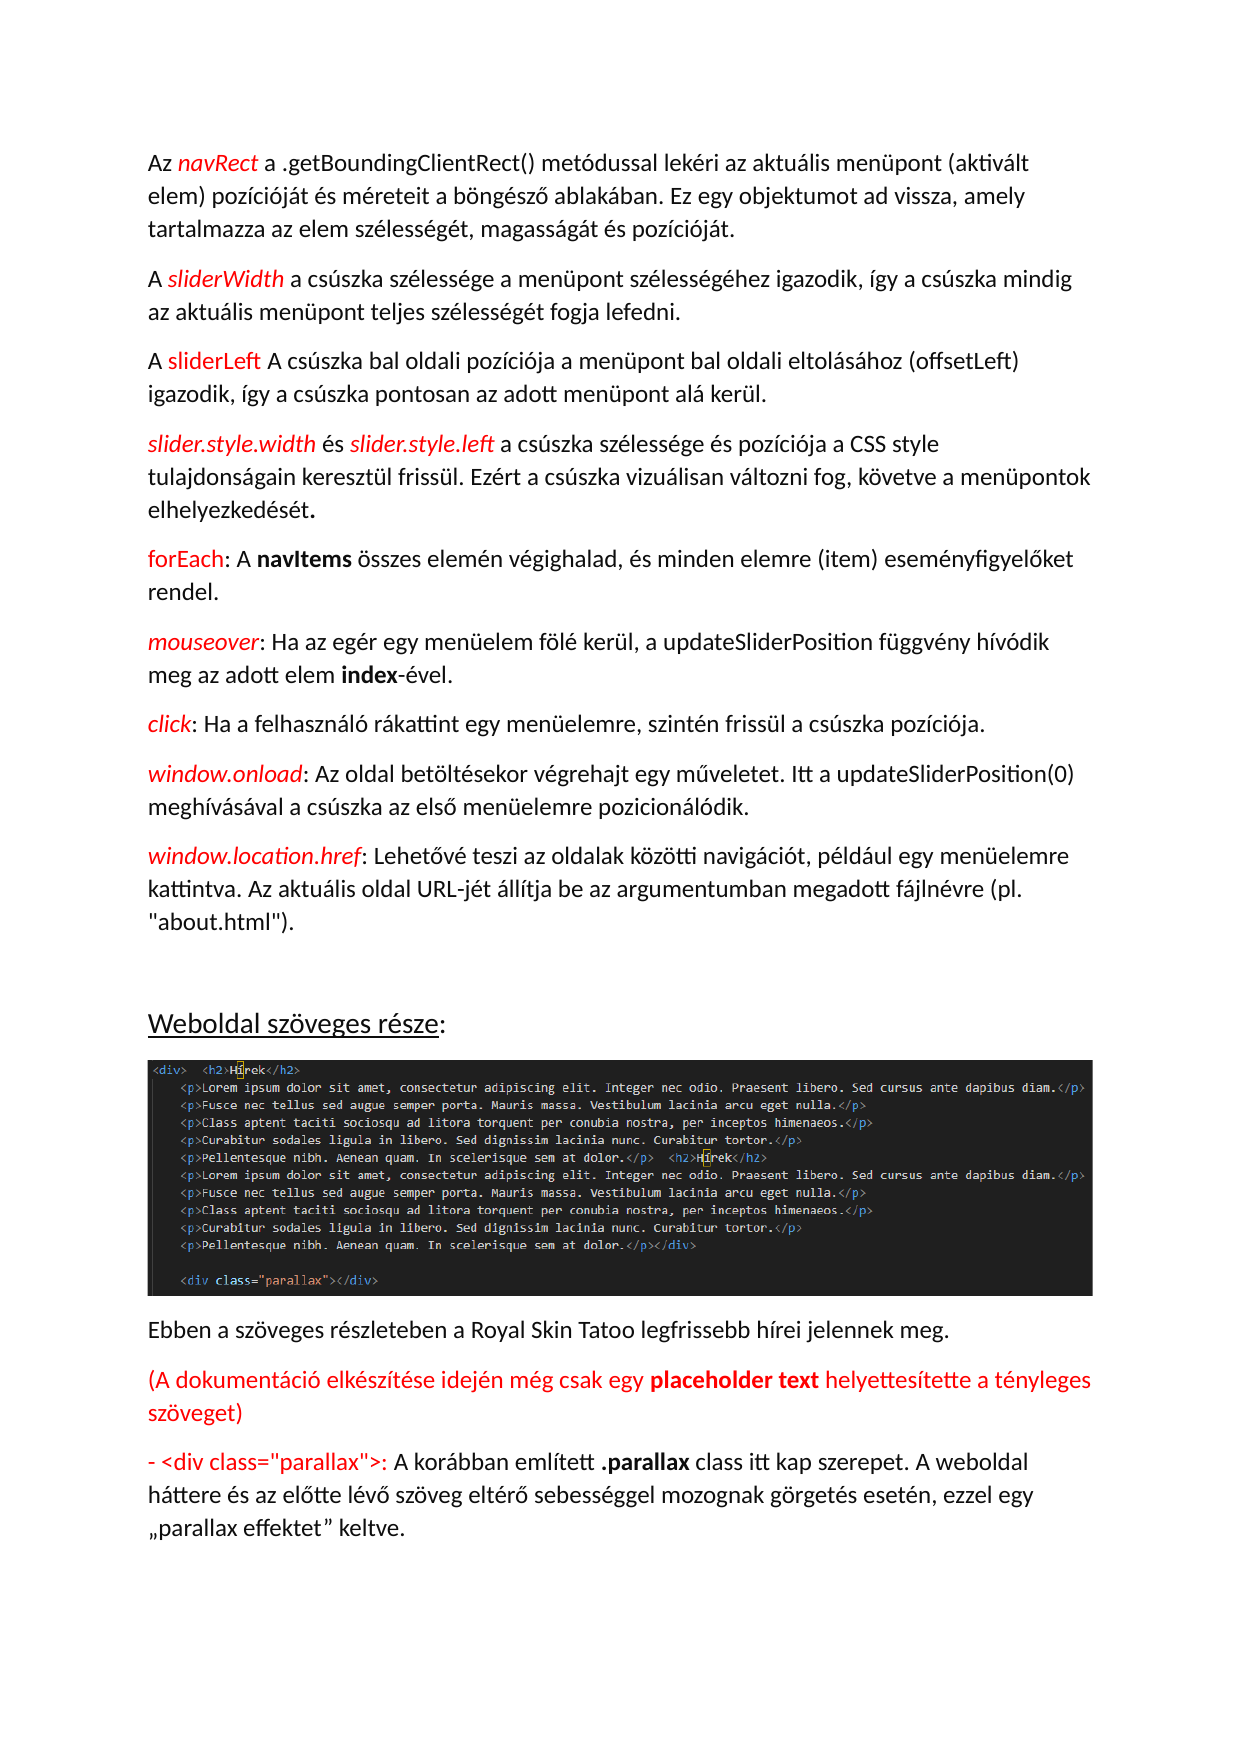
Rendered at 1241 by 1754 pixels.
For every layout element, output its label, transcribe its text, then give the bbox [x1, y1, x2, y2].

picture [147, 1060, 1093, 1296]
text forEach: A navItems összes elemén végighalad, és minden elemre (item) eseményfigyelőket rendel. [148, 543, 1093, 607]
text A sliderWidth a csúszka szélessége a menüpont szélességéhez igazodik, így a csúszka mindig az aktuális menüpont teljes szélességét fogja lefedni. [148, 263, 1093, 326]
text - <div class="parallax">: A korábban említett .parallax class itt kap szerepet. A weboldal háttere és az előtte lévő szöveg eltérő sebességgel mozognak görgetés esetén, ezzel egy „parallax effektet” keltve. [148, 1446, 1093, 1543]
text Ebben a szöveges részleteben a Royal Skin Tatoo legfrissebb hírei jelennek meg. [148, 1314, 1093, 1345]
text Az navRect a .getBoundingClientRect() metódussal lekéri az aktuális menüpont (aktivált elem) pozícióját és méreteit a böngésző ablakában. Ez egy objektumot ad vissza, amely tartalmazza az elem szélességét, magasságát és pozícióját. [148, 148, 1093, 244]
text mouseover: Ha az egér egy menüelem fölé kerül, a updateSliderPosition függvény hívódik meg az adott elem index-ével. [148, 626, 1093, 689]
text Weboldal szöveges része: [148, 1006, 1093, 1041]
text window.location.href: Lehetővé teszi az oldalak közötti navigációt, például egy menüelemre kattintva. Az aktuális oldal URL-jét állítja be az argumentumban megadott fájlnévre (pl. "about.html"). [148, 841, 1093, 937]
text window.onload: Az oldal betöltésekor végrehajt egy műveletet. Itt a updateSliderPosition(0) meghívásával a csúszka az első menüelemre pozicionálódik. [148, 758, 1093, 821]
text A sliderLeft A csúszka bal oldali pozíciója a menüpont bal oldali eltolásához (offsetLeft) igazodik, így a csúszka pontosan az adott menüpont alá kerül. [148, 346, 1093, 409]
text click: Ha a felhasználó rákattint egy menüelemre, szintén frissül a csúszka pozíciója. [148, 708, 1093, 739]
text (A dokumentáció elkészítése idején még csak egy placeholder text helyettesítette a tényleges szöveget) [148, 1364, 1093, 1427]
text slider.style.width és slider.style.left a csúszka szélessége és pozíciója a CSS style tulajdonságain keresztül frissül. Ezért a csúszka vizuálisan változni fog, követve a menüpontok elhelyezkedését. [148, 428, 1093, 524]
